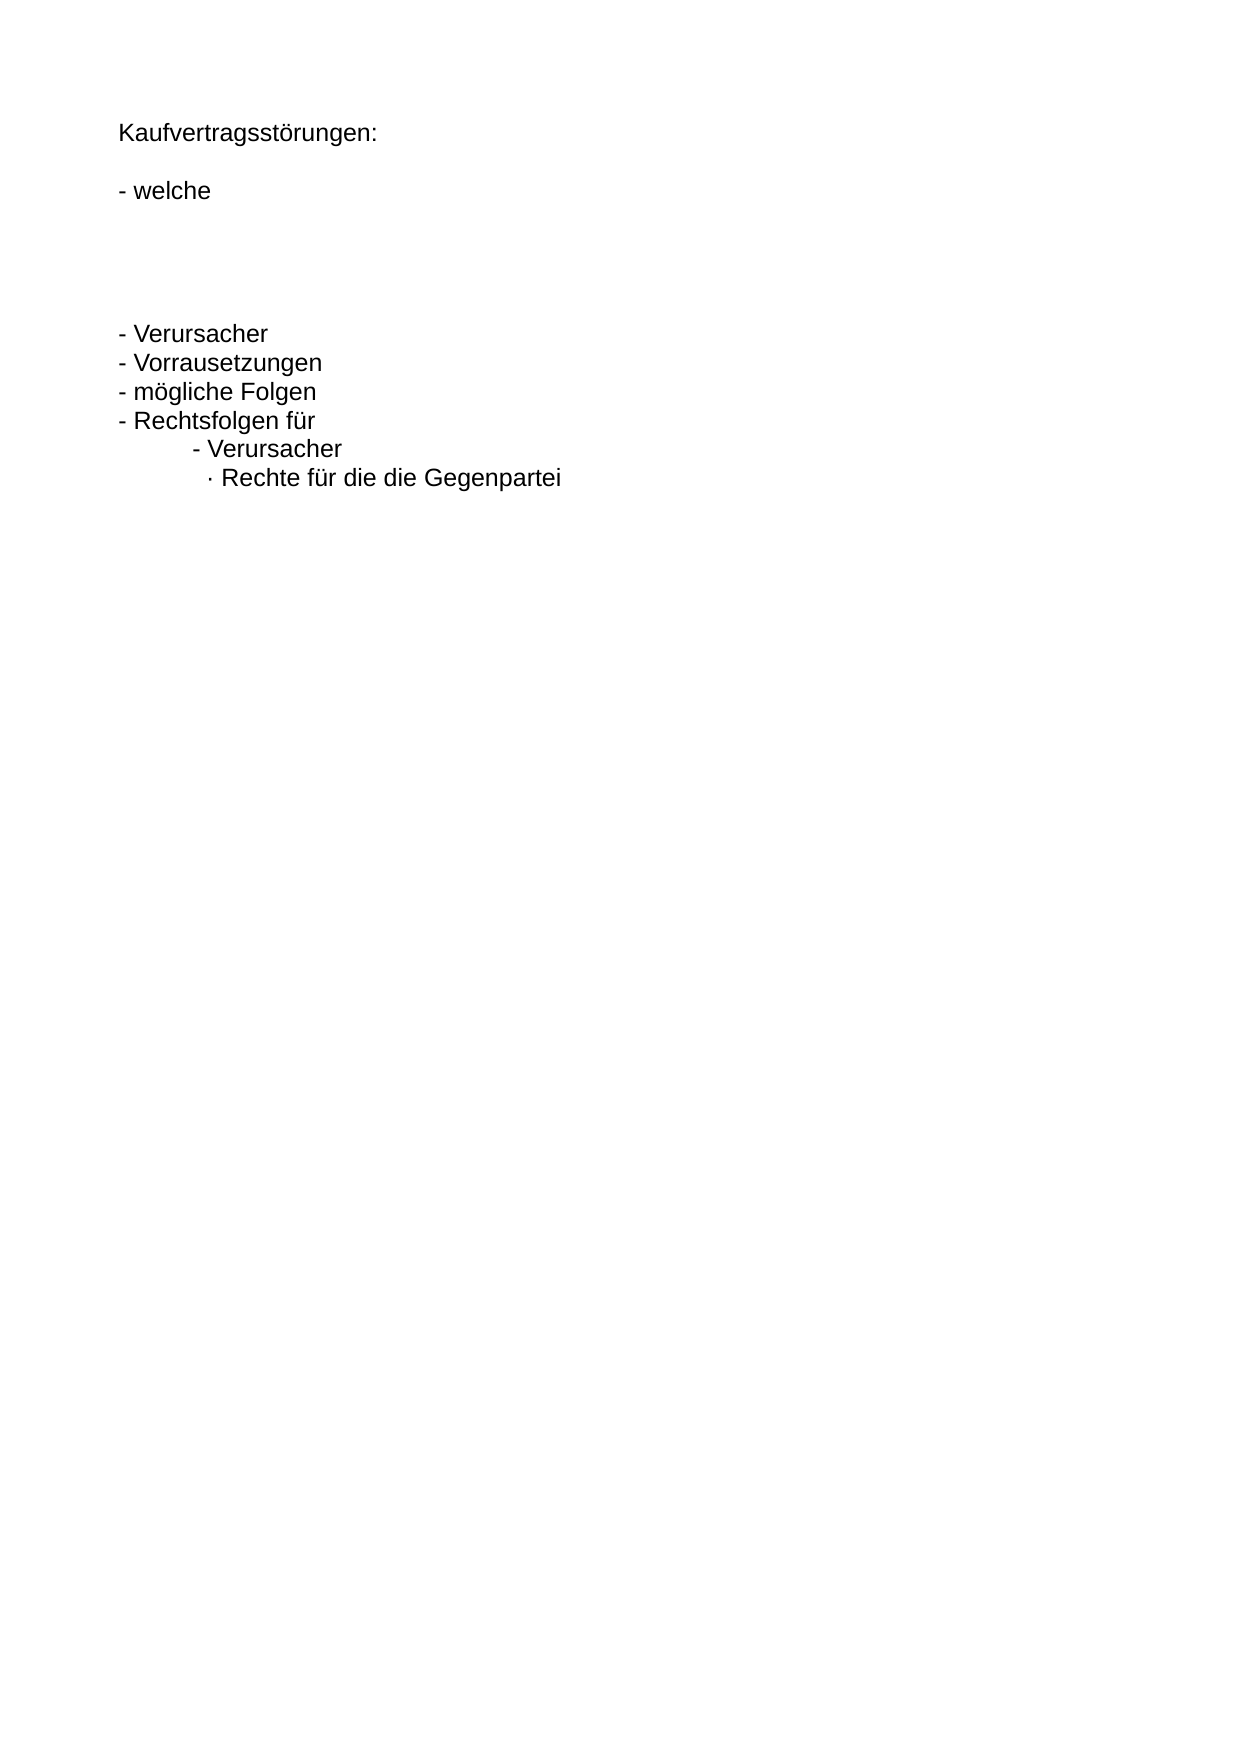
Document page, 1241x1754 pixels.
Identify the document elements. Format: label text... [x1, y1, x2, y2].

text - Verursacher [118, 434, 1122, 463]
text - Vorrausetzungen [118, 348, 1122, 377]
text - welche [118, 176, 1122, 204]
text Kaufvertragsstörungen: [118, 118, 1122, 147]
text · Rechte für die die Gegenpartei [118, 463, 1122, 492]
text - mögliche Folgen [118, 377, 1122, 406]
text - Verursacher [118, 319, 1122, 348]
text - Rechtsfolgen für [118, 406, 1122, 434]
